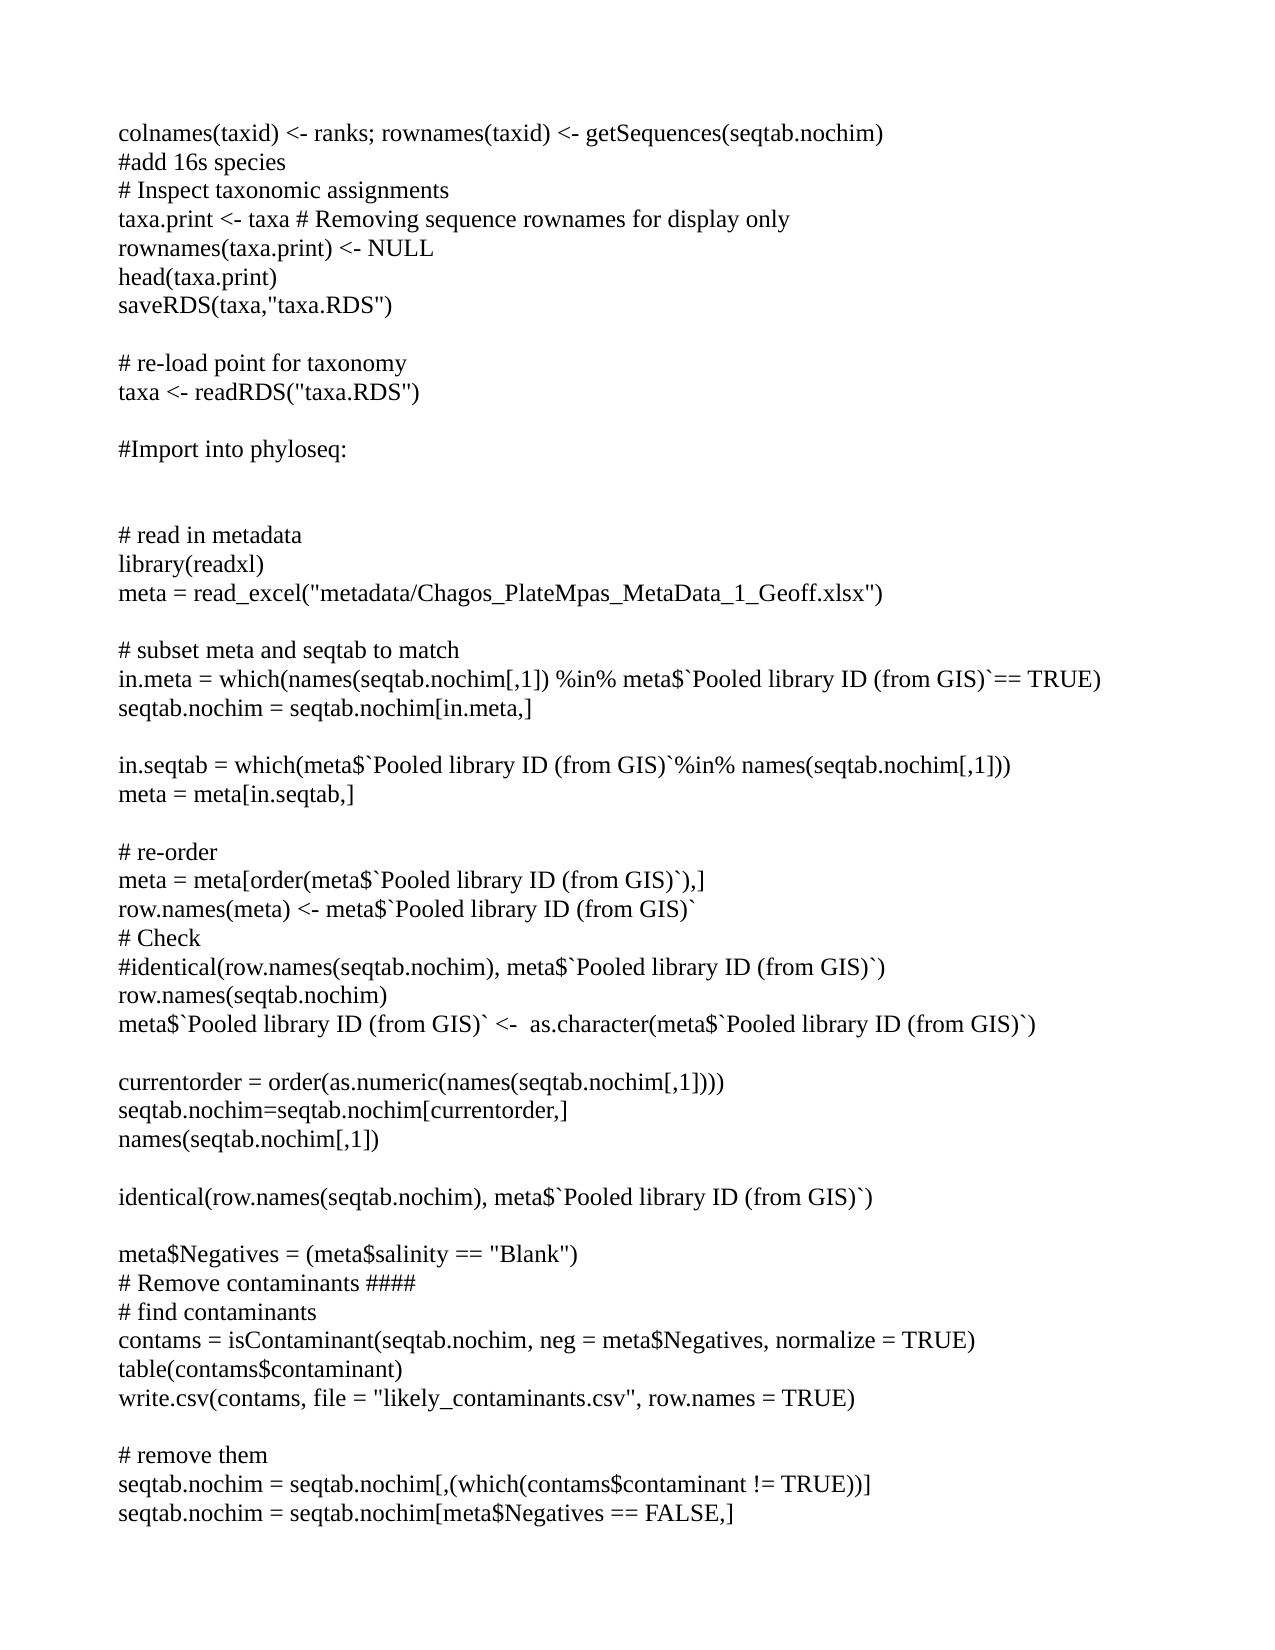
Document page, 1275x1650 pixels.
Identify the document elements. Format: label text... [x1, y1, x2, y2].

text meta = meta[order(meta$`Pooled library ID (from GIS)`),] [118, 866, 1157, 894]
text # find contaminants [118, 1297, 1157, 1326]
text # Remove contaminants #### [118, 1268, 1157, 1297]
text row.names(seqtab.nochim) [118, 981, 1157, 1009]
text taxa.print <- taxa # Removing sequence rownames for display only [118, 204, 1157, 233]
text table(contams$contaminant) [118, 1354, 1157, 1383]
text meta = read_excel("metadata/Chagos_PlateMpas_MetaData_1_Geoff.xlsx") [118, 578, 1157, 607]
text # Check [118, 923, 1157, 952]
text names(seqtab.nochim[,1]) [118, 1124, 1157, 1153]
text saveRDS(taxa,"taxa.RDS") [118, 291, 1157, 319]
text library(readxl) [118, 549, 1157, 578]
text # re-order [118, 837, 1157, 866]
text in.seqtab = which(meta$`Pooled library ID (from GIS)`%in% names(seqtab.nochim[,1])) [118, 751, 1157, 779]
text #identical(row.names(seqtab.nochim), meta$`Pooled library ID (from GIS)`) [118, 952, 1157, 981]
text # Inspect taxonomic assignments [118, 176, 1157, 204]
text meta$`Pooled library ID (from GIS)` <- as.character(meta$`Pooled library ID (from GIS)`) [118, 1009, 1157, 1038]
text row.names(meta) <- meta$`Pooled library ID (from GIS)` [118, 894, 1157, 923]
text seqtab.nochim = seqtab.nochim[meta$Negatives == FALSE,] [118, 1498, 1157, 1527]
text in.meta = which(names(seqtab.nochim[,1]) %in% meta$`Pooled library ID (from GIS)`== TRUE) [118, 664, 1157, 693]
text seqtab.nochim = seqtab.nochim[,(which(contams$contaminant != TRUE))] [118, 1469, 1157, 1498]
text # read in metadata [118, 521, 1157, 549]
text identical(row.names(seqtab.nochim), meta$`Pooled library ID (from GIS)`) [118, 1182, 1157, 1211]
text write.csv(contams, file = "likely_contaminants.csv", row.names = TRUE) [118, 1383, 1157, 1412]
text #Import into phyloseq: [118, 434, 1157, 463]
text head(taxa.print) [118, 262, 1157, 291]
text currentorder = order(as.numeric(names(seqtab.nochim[,1]))) [118, 1067, 1157, 1096]
text # subset meta and seqtab to match [118, 636, 1157, 664]
text meta = meta[in.seqtab,] [118, 779, 1157, 808]
text # re-load point for taxonomy [118, 348, 1157, 377]
text seqtab.nochim=seqtab.nochim[currentorder,] [118, 1096, 1157, 1124]
text taxa <- readRDS("taxa.RDS") [118, 377, 1157, 406]
text seqtab.nochim = seqtab.nochim[in.meta,] [118, 693, 1157, 722]
text rownames(taxa.print) <- NULL [118, 233, 1157, 262]
text # remove them [118, 1441, 1157, 1469]
text #add 16s species [118, 147, 1157, 176]
text colnames(taxid) <- ranks; rownames(taxid) <- getSequences(seqtab.nochim) [118, 118, 1157, 147]
text contams = isContaminant(seqtab.nochim, neg = meta$Negatives, normalize = TRUE) [118, 1326, 1157, 1354]
text meta$Negatives = (meta$salinity == "Blank") [118, 1239, 1157, 1268]
